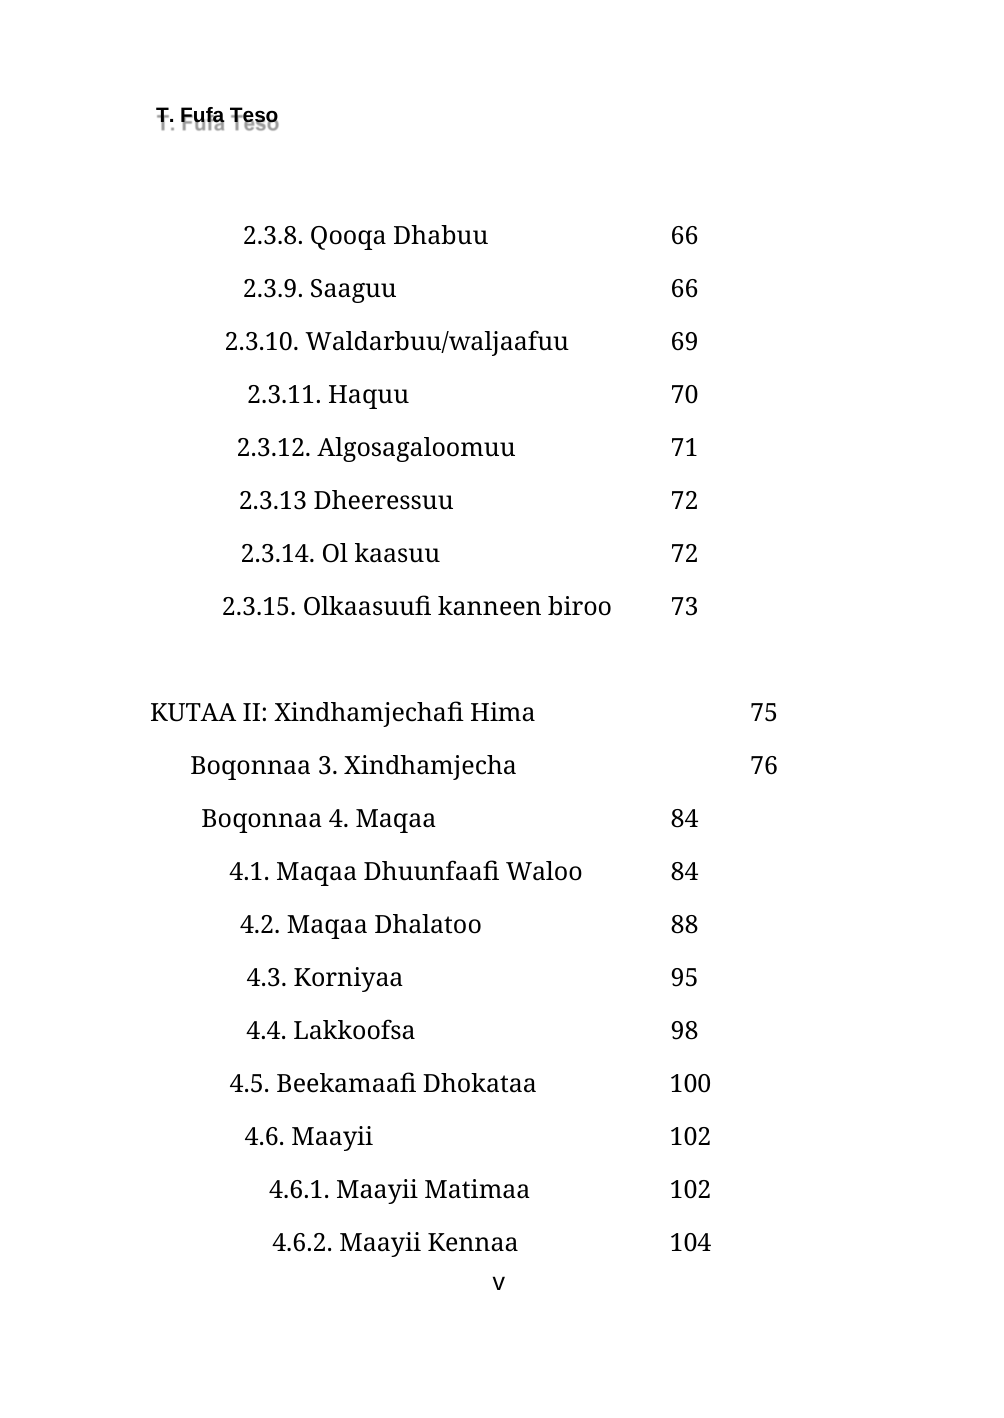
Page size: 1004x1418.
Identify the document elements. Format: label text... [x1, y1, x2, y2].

text Boqonnaa 4. Maqaa 84 [150, 801, 854, 835]
text 2.3.11. Haquu 70 [150, 377, 854, 411]
text 4.2. Maqaa Dhalatoo 88 [150, 907, 854, 941]
text 2.3.15. Olkaasuufi kanneen biroo 73 [150, 589, 854, 623]
text 4.4. Lakkoofsa 98 [150, 1013, 854, 1047]
text 2.3.12. Algosagaloomuu 71 [150, 429, 854, 464]
picture [142, 102, 311, 149]
text Boqonnaa 3. Xindhamjecha 76 [150, 748, 854, 782]
text 2.3.9. Saaguu 66 [150, 271, 854, 304]
text 2.3.8. Qooqa Dhabuu 66 [150, 217, 854, 252]
text 2.3.14. Ol kaasuu 72 [150, 536, 854, 570]
text 2.3.13 Dheeressuu 72 [150, 483, 854, 517]
text 4.3. Korniyaa 95 [150, 960, 854, 994]
text 2.3.10. Waldarbuu/waljaafuu 69 [150, 323, 854, 358]
text 4.6.2. Maayii Kennaa 104 [150, 1225, 854, 1259]
text 4.6.1. Maayii Matimaa 102 [150, 1172, 854, 1206]
text 4.6. Maayii 102 [150, 1119, 854, 1153]
text 4.1. Maqaa Dhuunfaafi Waloo 84 [150, 854, 854, 888]
text KUTAA II: Xindhamjechafi Hima 75 [150, 695, 854, 729]
text 4.5. Beekamaafi Dhokataa 100 [150, 1066, 854, 1100]
